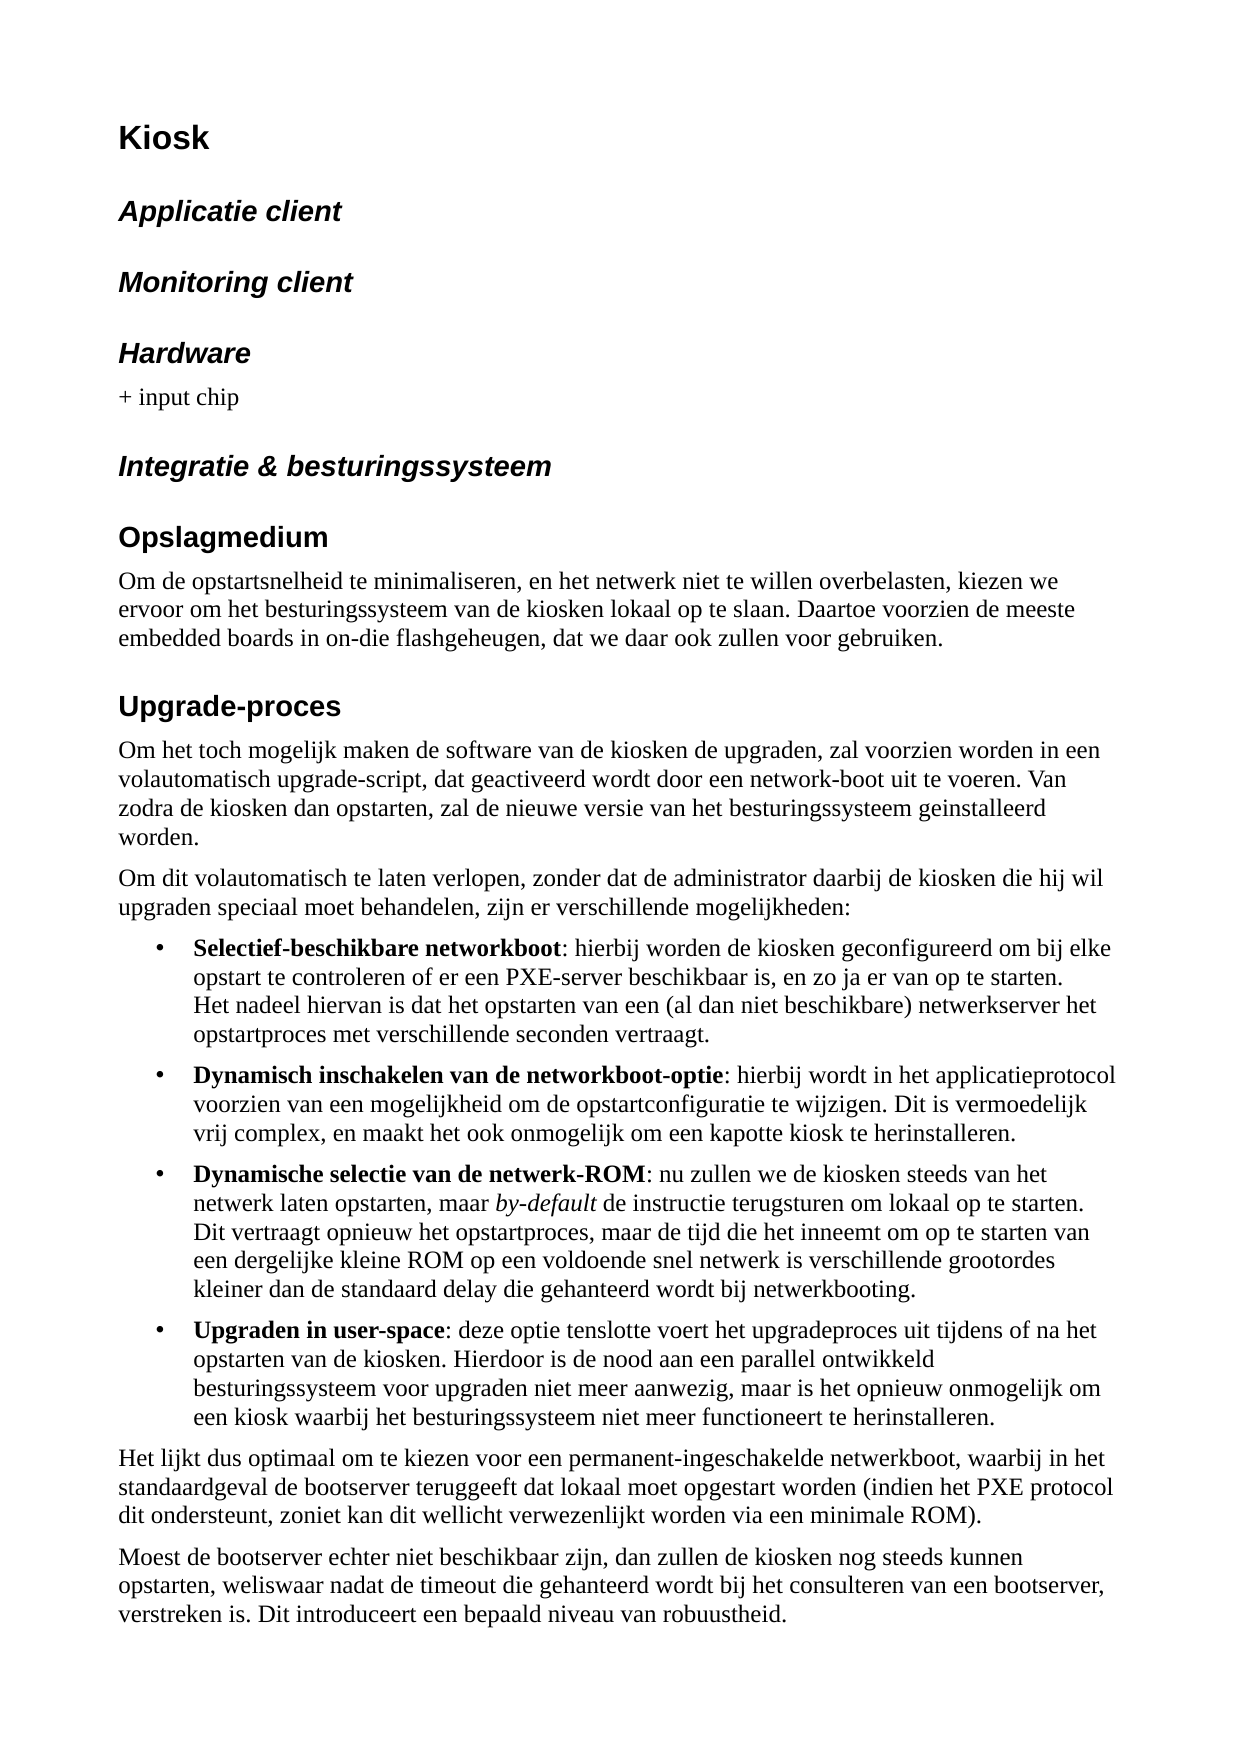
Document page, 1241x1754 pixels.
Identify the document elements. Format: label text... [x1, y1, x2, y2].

subtitle Monitoring client [118, 265, 1122, 299]
list Selectief-beschikbare networkboot: hierbij worden de kiosken geconfigureerd om bij elke opstart te controleren of er een PXE-server beschikbaar is, en zo ja er van op te starten. Het nadeel hiervan is dat het opstarten van een (al dan niet beschikbare) netwerkserver het opstartproces met verschillende seconden vertraagt. [156, 933, 1122, 1048]
text Om de opstartsnelheid te minimaliseren, en het netwerk niet te willen overbelasten, kiezen we ervoor om het besturingssysteem van de kiosken lokaal op te slaan. Daartoe voorzien de meeste embedded boards in on-die flashgeheugen, dat we daar ook zullen voor gebruiken. [118, 566, 1122, 652]
list Dynamisch inschakelen van de networkboot-optie: hierbij wordt in het applicatieprotocol voorzien van een mogelijkheid om de opstartconfiguratie te wijzigen. Dit is vermoedelijk vrij complex, en maakt het ook onmogelijk om een kapotte kiosk te herinstalleren. [156, 1061, 1122, 1147]
text Moest de bootserver echter niet beschikbaar zijn, dan zullen de kiosken nog steeds kunnen opstarten, weliswaar nadat de timeout die gehanteerd wordt bij het consulteren van een bootserver, verstreken is. Dit introduceert een bepaald niveau van robuustheid. [118, 1542, 1122, 1628]
subtitle Hardware [118, 336, 1122, 370]
subtitle Opslagmedium [118, 520, 1122, 553]
subtitle Upgrade-proces [118, 689, 1122, 723]
text Om dit volautomatisch te laten verlopen, zonder dat de administrator daarbij de kiosken die hij wil upgraden speciaal moet behandelen, zijn er verschillende mogelijkheden: [118, 863, 1122, 921]
list Upgraden in user-space: deze optie tenslotte voert het upgradeproces uit tijdens of na het opstarten van de kiosken. Hierdoor is de nood aan een parallel ontwikkeld besturingssysteem voor upgraden niet meer aanwezig, maar is het opnieuw onmogelijk om een kiosk waarbij het besturingssysteem niet meer functioneert te herinstalleren. [156, 1316, 1122, 1431]
list Dynamische selectie van de netwerk-ROM: nu zullen we de kiosken steeds van het netwerk laten opstarten, maar by-default de instructie terugsturen om lokaal op te starten. Dit vertraagt opnieuw het opstartproces, maar de tijd die het inneemt om op te starten van een dergelijke kleine ROM op een voldoende snel netwerk is verschillende grootordes kleiner dan de standaard delay die gehanteerd wordt bij netwerkbooting. [156, 1159, 1122, 1303]
text Om het toch mogelijk maken de software van de kiosken de upgraden, zal voorzien worden in een volautomatisch upgrade-script, dat geactiveerd wordt door een network-boot uit te voeren. Van zodra de kiosken dan opstarten, zal de nieuwe versie van het besturingssysteem geinstalleerd worden. [118, 736, 1122, 851]
subtitle Applicatie client [118, 194, 1122, 228]
subtitle Kiosk [118, 118, 1122, 157]
subtitle Integratie & besturingssysteem [118, 449, 1122, 482]
text Het lijkt dus optimaal om te kiezen voor een permanent-ingeschakelde netwerkboot, waarbij in het standaardgeval de bootserver teruggeeft dat lokaal moet opgestart worden (indien het PXE protocol dit ondersteunt, zoniet kan dit wellicht verwezenlijkt worden via een minimale ROM). [118, 1443, 1122, 1529]
text + input chip [118, 382, 1122, 411]
